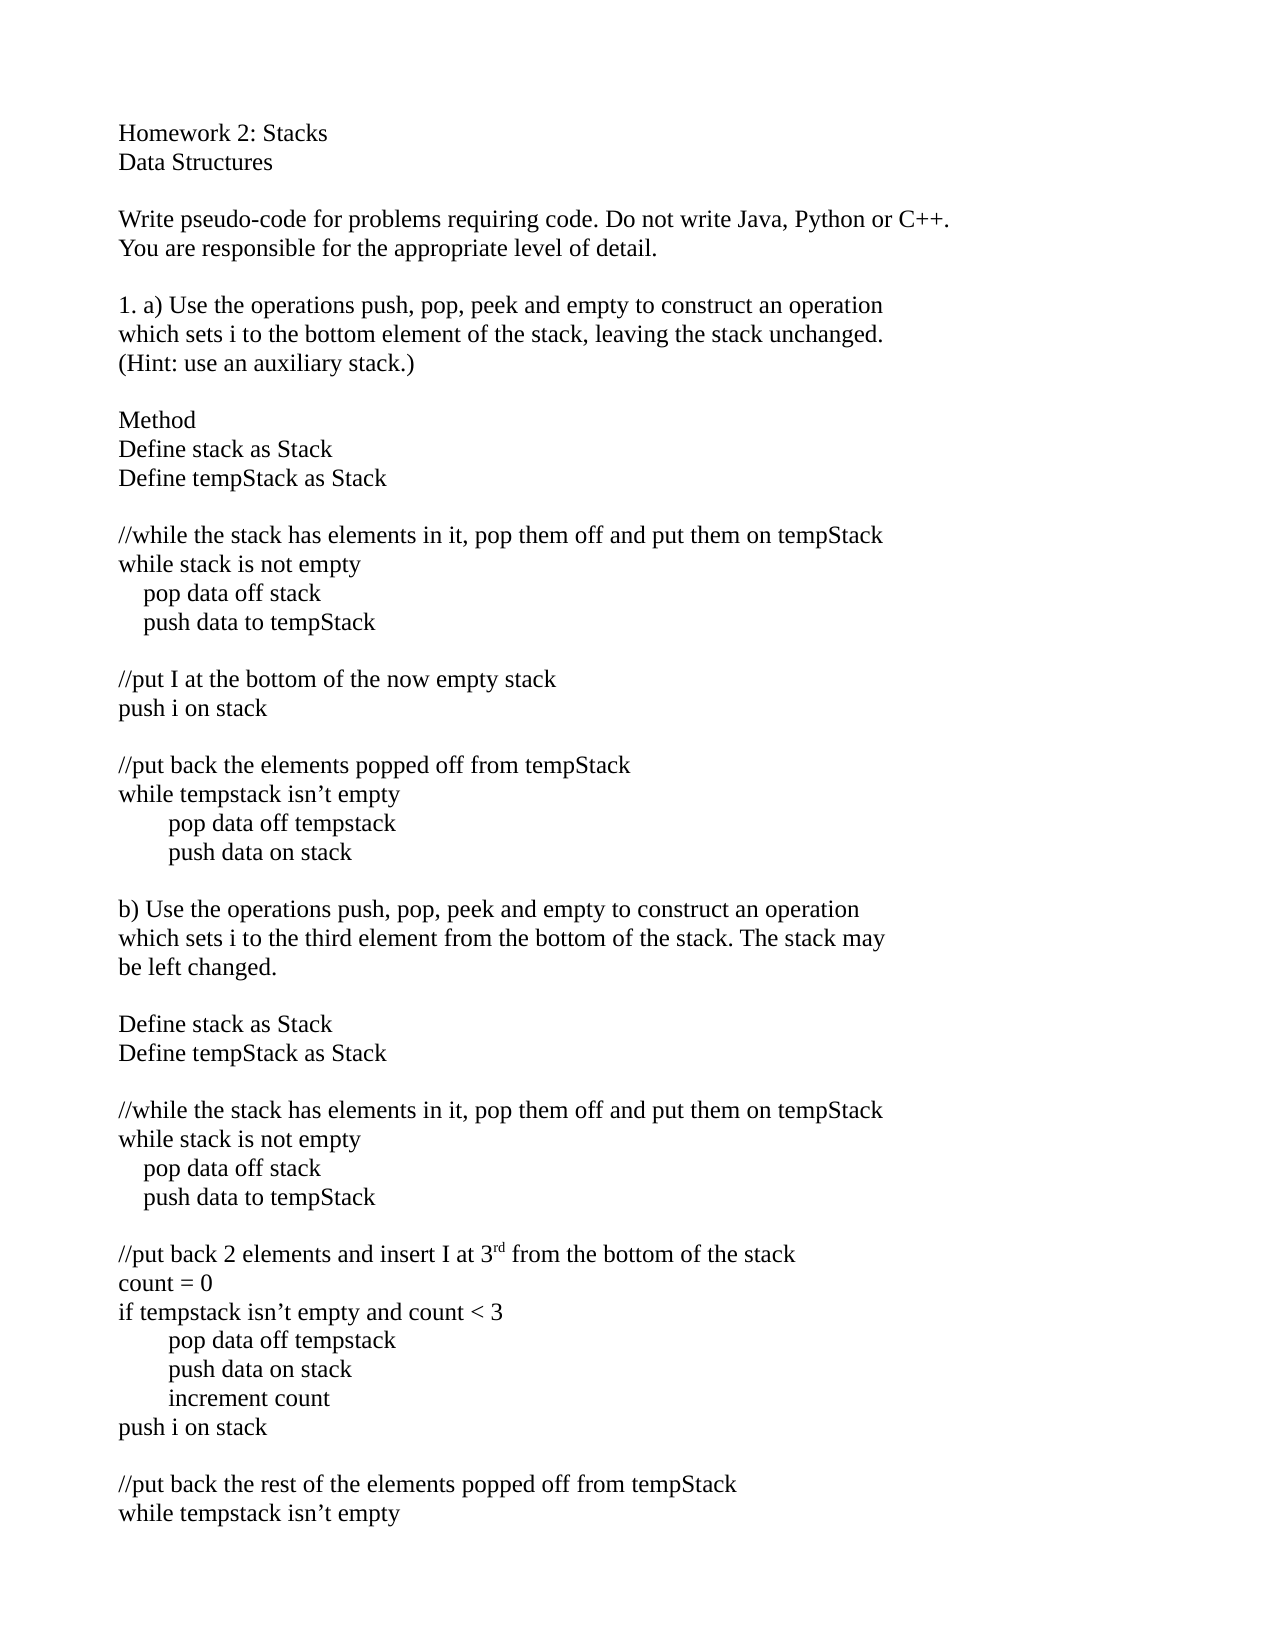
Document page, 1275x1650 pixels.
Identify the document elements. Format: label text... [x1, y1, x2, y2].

text //while the stack has elements in it, pop them off and put them on tempStack [118, 521, 1157, 549]
text Define tempStack as Stack [118, 463, 1157, 492]
text //put back the rest of the elements popped off from tempStack [118, 1469, 1157, 1498]
text //put I at the bottom of the now empty stack [118, 664, 1157, 693]
text while tempstack isn’t empty [118, 779, 1157, 808]
text 1. a) Use the operations push, pop, peek and empty to construct an operation which sets i to the bottom element of the stack, leaving the stack unchanged. (Hint: use an auxiliary stack.) [118, 291, 1157, 377]
text while tempstack isn’t empty [118, 1498, 1157, 1527]
text push data on stack [118, 837, 1157, 866]
text //put back 2 elements and insert I at 3rd from the bottom of the stack [118, 1239, 1157, 1268]
text if tempstack isn’t empty and count < 3 [118, 1297, 1157, 1326]
text Define stack as Stack [118, 434, 1157, 463]
text push data to tempStack [118, 607, 1157, 636]
text push data on stack [118, 1354, 1157, 1383]
text //while the stack has elements in it, pop them off and put them on tempStack [118, 1096, 1157, 1124]
text Define tempStack as Stack [118, 1038, 1157, 1067]
text Homework 2: Stacks Data Structures [118, 118, 1157, 176]
text count = 0 [118, 1268, 1157, 1297]
text while stack is not empty [118, 549, 1157, 578]
text Define stack as Stack [118, 1009, 1157, 1038]
text Method [118, 406, 1157, 434]
text pop data off stack [118, 578, 1157, 607]
text //put back the elements popped off from tempStack [118, 751, 1157, 779]
text push i on stack [118, 693, 1157, 722]
text while stack is not empty [118, 1124, 1157, 1153]
text push data to tempStack [118, 1182, 1157, 1211]
text increment count [118, 1383, 1157, 1412]
text push i on stack [118, 1412, 1157, 1441]
text pop data off tempstack [118, 1326, 1157, 1354]
text pop data off tempstack [118, 808, 1157, 837]
text pop data off stack [118, 1153, 1157, 1182]
text Write pseudo-code for problems requiring code. Do not write Java, Python or C++. You are responsible for the appropriate level of detail. [118, 176, 1157, 291]
text b) Use the operations push, pop, peek and empty to construct an operation which sets i to the third element from the bottom of the stack. The stack may be left changed. [118, 894, 1157, 981]
